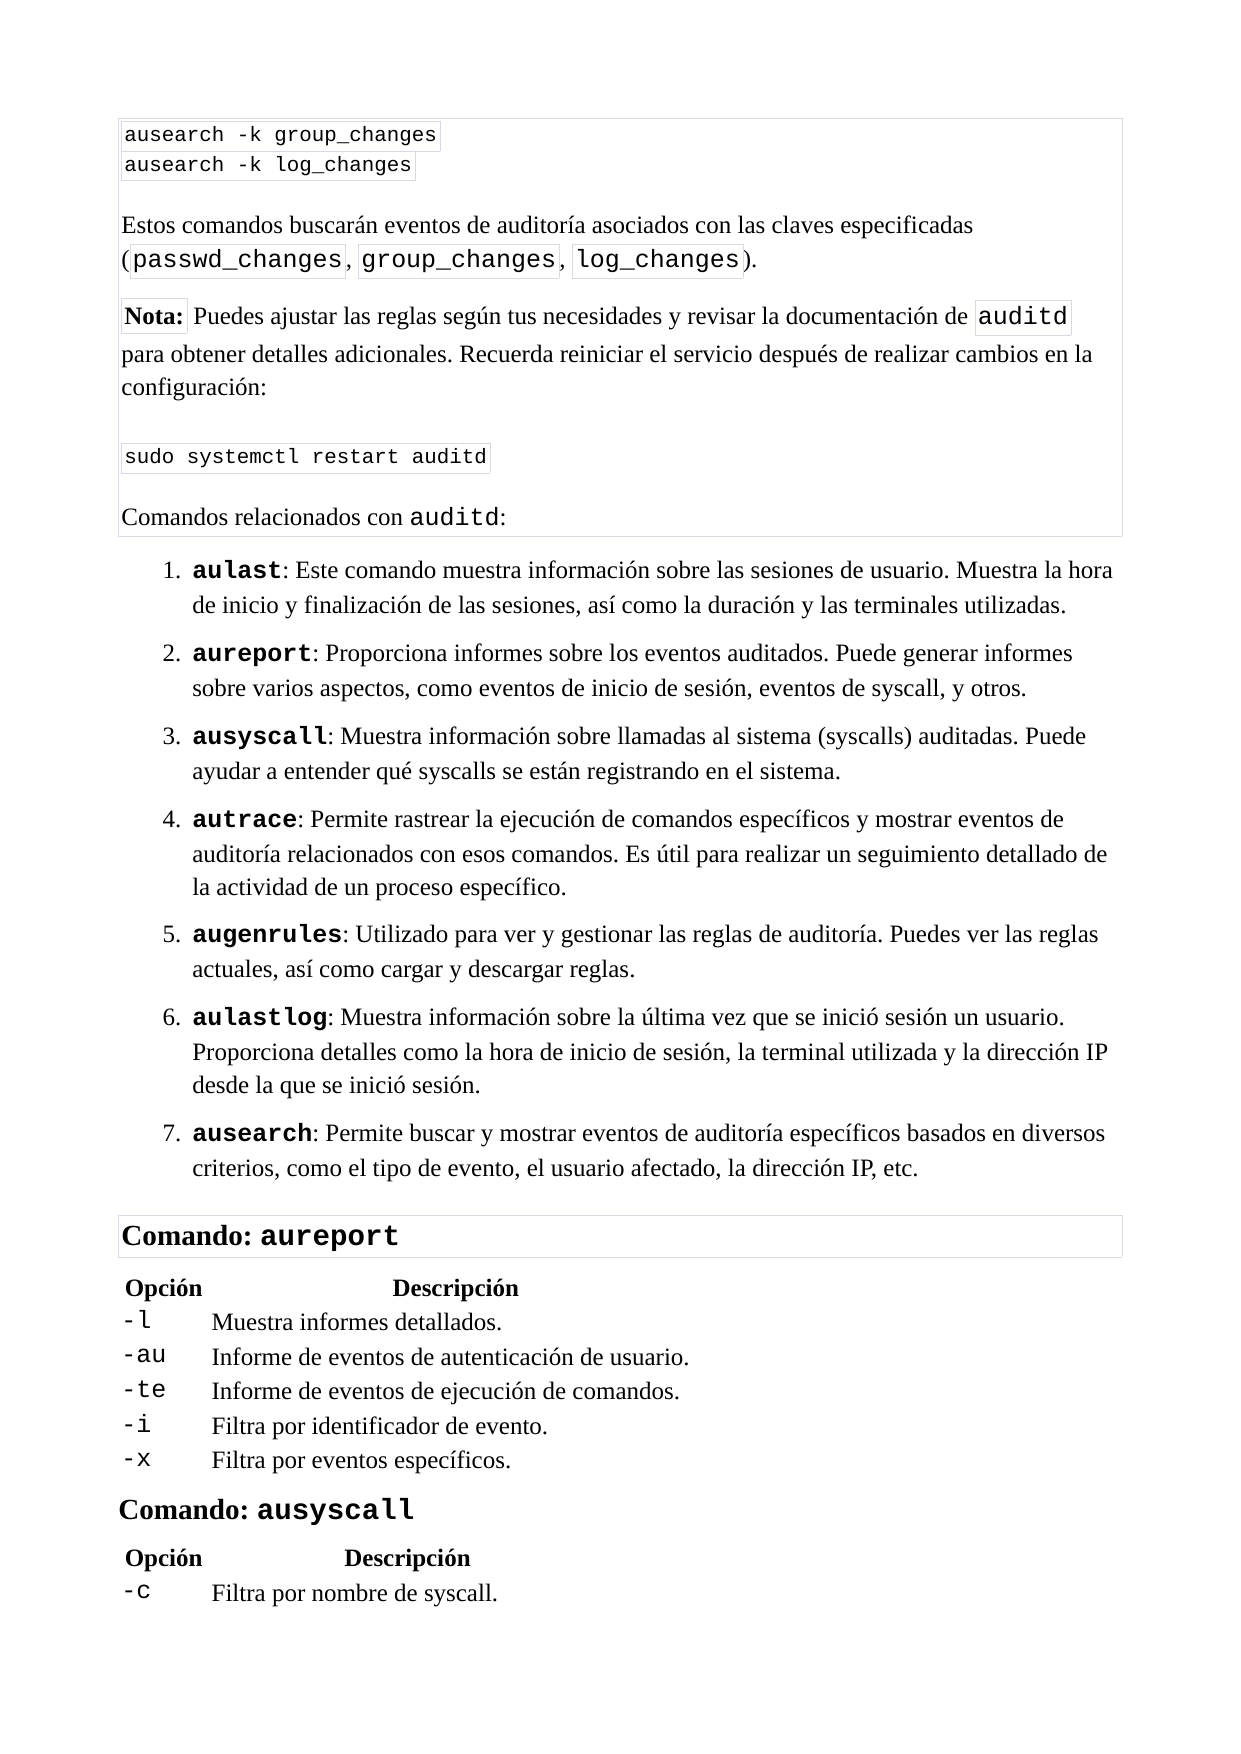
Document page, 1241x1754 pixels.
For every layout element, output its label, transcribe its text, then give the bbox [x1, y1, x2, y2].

table_cell Filtra por nombre de syscall. [209, 1575, 606, 1609]
table_header Descripción [209, 1270, 703, 1304]
list ausearch: Permite buscar y mostrar eventos de auditoría específicos basados en diversos criterios, como el tipo de evento, el usuario afectado, la dirección IP, etc. [162, 1118, 1122, 1182]
table_cell Informe de eventos de autenticación de usuario. [209, 1339, 703, 1373]
list aureport: Proporciona informes sobre los eventos auditados. Puede generar informes sobre varios aspectos, como eventos de inicio de sesión, eventos de syscall, y otros. [162, 638, 1122, 702]
subtitle Comando: aureport [119, 1216, 1122, 1257]
subtitle Comando: ausyscall [118, 1492, 1122, 1528]
table_header Opción [118, 1540, 208, 1575]
list autrace: Permite rastrear la ejecución de comandos específicos y mostrar eventos de auditoría relacionados con esos comandos. Es útil para realizar un seguimiento detallado de la actividad de un proceso específico. [162, 804, 1122, 901]
list aulast: Este comando muestra información sobre las sesiones de usuario. Muestra la hora de inicio y finalización de las sesiones, así como la duración y las terminales utilizadas. [162, 556, 1122, 619]
table_header Descripción [209, 1540, 606, 1575]
table_cell Muestra informes detallados. [209, 1304, 703, 1339]
table_cell Informe de eventos de ejecución de comandos. [209, 1374, 703, 1408]
list ausyscall: Muestra información sobre llamadas al sistema (syscalls) auditadas. Puede ayudar a entender qué syscalls se están registrando en el sistema. [162, 721, 1122, 785]
table_cell -au [118, 1339, 208, 1373]
text Comandos relacionados con auditd: [119, 499, 1122, 536]
table_header Opción [118, 1270, 208, 1304]
list augenrules: Utilizado para ver y gestionar las reglas de auditoría. Puedes ver las reglas actuales, así como cargar y descargar reglas. [162, 919, 1122, 983]
table_cell -i [118, 1408, 208, 1443]
table_cell Filtra por eventos específicos. [209, 1443, 703, 1477]
table_cell Filtra por identificador de evento. [209, 1408, 703, 1443]
text Nota: Puedes ajustar las reglas según tus necesidades y revisar la documentación de auditd para obtener detalles adicionales. Recuerda reiniciar el servicio después de realizar cambios en la configuración: [119, 295, 1122, 401]
list aulastlog: Muestra información sobre la última vez que se inició sesión un usuario. Proporciona detalles como la hora de inicio de sesión, la terminal utilizada y la dirección IP desde la que se inició sesión. [162, 1002, 1122, 1099]
text ausearch -k group_changes [119, 119, 1122, 148]
table_cell -l [118, 1304, 208, 1339]
text Estos comandos buscarán eventos de auditoría asociados con las claves especificadas (passwd_changes, group_changes, log_changes). [119, 207, 1122, 278]
table_cell -c [118, 1575, 208, 1609]
text sudo systemctl restart auditd [119, 440, 1122, 473]
table_cell -x [118, 1443, 208, 1477]
text ausearch -k log_changes [122, 148, 1122, 181]
table_cell -te [118, 1374, 208, 1408]
